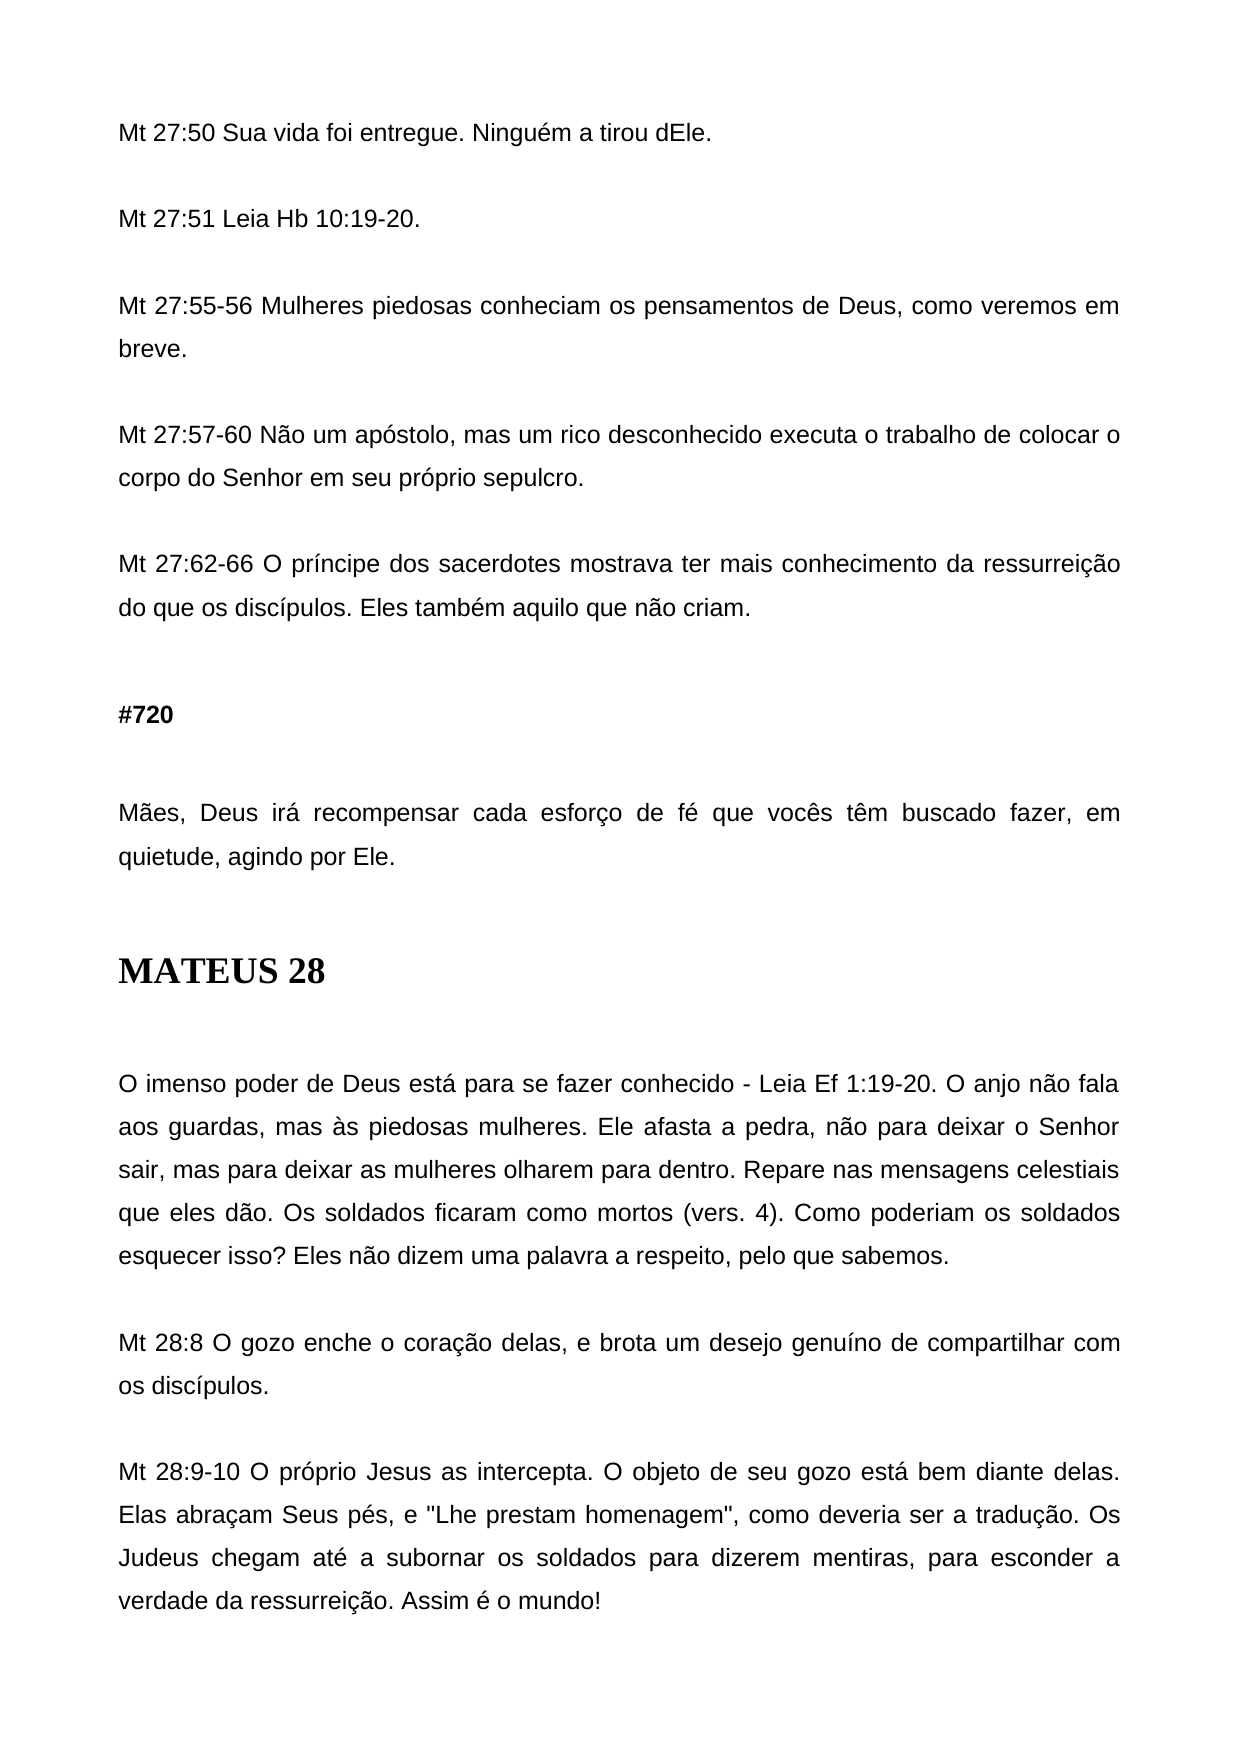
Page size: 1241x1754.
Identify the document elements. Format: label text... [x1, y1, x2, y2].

text Mt 27:55-56 Mulheres piedosas conheciam os pensamentos de Deus, como veremos em breve. [118, 291, 1122, 362]
text Mt 27:50 Sua vida foi entregue. Ninguém a tirou dEle. [118, 118, 1122, 147]
subtitle #720 [118, 699, 1122, 728]
text Mt 28:9-10 O próprio Jesus as intercepta. O objeto de seu gozo está bem diante delas. Elas abraçam Seus pés, e "Lhe prestam homenagem", como deveria ser a tradução. Os Judeus chegam até a subornar os soldados para dizerem mentiras, para esconder a verdade da ressurreição. Assim é o mundo! [118, 1457, 1122, 1615]
text Mt 27:62-66 O príncipe dos sacerdotes mostrava ter mais conhecimento da ressurreição do que os discípulos. Eles também aquilo que não criam. [118, 549, 1122, 621]
text O imenso poder de Deus está para se fazer conhecido - Leia Ef 1:19-20. O anjo não fala aos guardas, mas às piedosas mulheres. Ele afasta a pedra, não para deixar o Senhor sair, mas para deixar as mulheres olharem para dentro. Repare nas mensagens celestiais que eles dão. Os soldados ficaram como mortos (vers. 4). Como poderiam os soldados esquecer isso? Eles não dizem uma palavra a respeito, pelo que sabemos. [118, 1069, 1122, 1270]
text Mt 27:51 Leia Hb 10:19-20. [118, 204, 1122, 233]
subtitle MATEUS 28 [118, 948, 1122, 992]
text Mt 27:57-60 Não um apóstolo, mas um rico desconhecido executa o trabalho de colocar o corpo do Senhor em seu próprio sepulcro. [118, 420, 1122, 492]
text Mães, Deus irá recompensar cada esforço de fé que vocês têm buscado fazer, em quietude, agindo por Ele. [118, 798, 1122, 870]
text Mt 28:8 O gozo enche o coração delas, e brota um desejo genuíno de compartilhar com os discípulos. [118, 1328, 1122, 1399]
